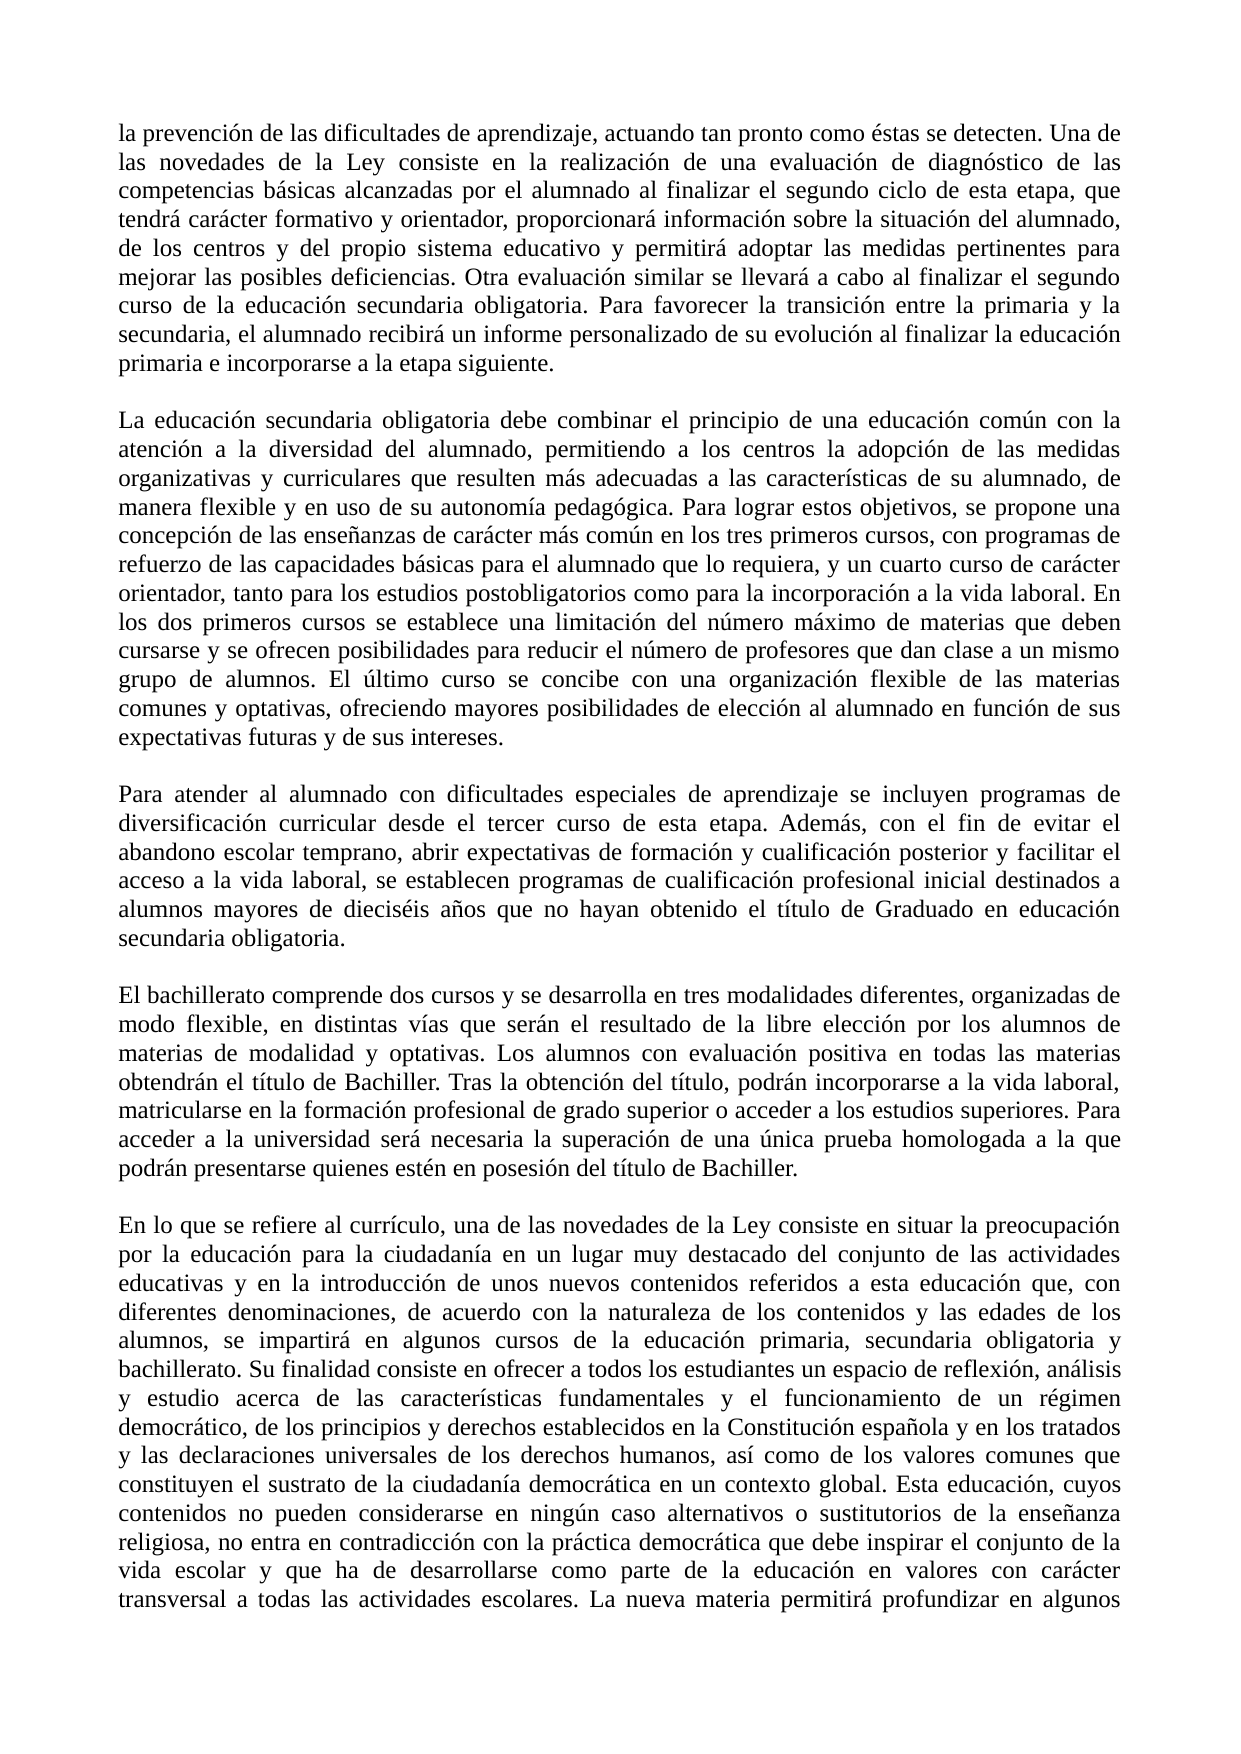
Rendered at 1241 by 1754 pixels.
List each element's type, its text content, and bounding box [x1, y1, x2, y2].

text La educación secundaria obligatoria debe combinar el principio de una educación común con la atención a la diversidad del alumnado, permitiendo a los centros la adopción de las medidas organizativas y curriculares que resulten más adecuadas a las características de su alumnado, de manera flexible y en uso de su autonomía pedagógica. Para lograr estos objetivos, se propone una concepción de las enseñanzas de carácter más común en los tres primeros cursos, con programas de refuerzo de las capacidades básicas para el alumnado que lo requiera, y un cuarto curso de carácter orientador, tanto para los estudios postobligatorios como para la incorporación a la vida laboral. En los dos primeros cursos se establece una limitación del número máximo de materias que deben cursarse y se ofrecen posibilidades para reducir el número de profesores que dan clase a un mismo grupo de alumnos. El último curso se concibe con una organización flexible de las materias comunes y optativas, ofreciendo mayores posibilidades de elección al alumnado en función de sus expectativas futuras y de sus intereses. [118, 406, 1122, 751]
text El bachillerato comprende dos cursos y se desarrolla en tres modalidades diferentes, organizadas de modo flexible, en distintas vías que serán el resultado de la libre elección por los alumnos de materias de modalidad y optativas. Los alumnos con evaluación positiva en todas las materias obtendrán el título de Bachiller. Tras la obtención del título, podrán incorporarse a la vida laboral, matricularse en la formación profesional de grado superior o acceder a los estudios superiores. Para acceder a la universidad será necesaria la superación de una única prueba homologada a la que podrán presentarse quienes estén en posesión del título de Bachiller. [118, 981, 1122, 1182]
text la prevención de las dificultades de aprendizaje, actuando tan pronto como éstas se detecten. Una de las novedades de la Ley consiste en la realización de una evaluación de diagnóstico de las competencias básicas alcanzadas por el alumnado al finalizar el segundo ciclo de esta etapa, que tendrá carácter formativo y orientador, proporcionará información sobre la situación del alumnado, de los centros y del propio sistema educativo y permitirá adoptar las medidas pertinentes para mejorar las posibles deficiencias. Otra evaluación similar se llevará a cabo al finalizar el segundo curso de la educación secundaria obligatoria. Para favorecer la transición entre la primaria y la secundaria, el alumnado recibirá un informe personalizado de su evolución al finalizar la educación primaria e incorporarse a la etapa siguiente. [118, 118, 1122, 377]
text En lo que se refiere al currículo, una de las novedades de la Ley consiste en situar la preocupación por la educación para la ciudadanía en un lugar muy destacado del conjunto de las actividades educativas y en la introducción de unos nuevos contenidos referidos a esta educación que, con diferentes denominaciones, de acuerdo con la naturaleza de los contenidos y las edades de los alumnos, se impartirá en algunos cursos de la educación primaria, secundaria obligatoria y bachillerato. Su finalidad consiste en ofrecer a todos los estudiantes un espacio de reflexión, análisis y estudio acerca de las características fundamentales y el funcionamiento de un régimen democrático, de los principios y derechos establecidos en la Constitución española y en los tratados y las declaraciones universales de los derechos humanos, así como de los valores comunes que constituyen el sustrato de la ciudadanía democrática en un contexto global. Esta educación, cuyos contenidos no pueden considerarse en ningún caso alternativos o sustitutorios de la enseñanza religiosa, no entra en contradicción con la práctica democrática que debe inspirar el conjunto de la vida escolar y que ha de desarrollarse como parte de la educación en valores con carácter transversal a todas las actividades escolares. La nueva materia permitirá profundizar en algunos [118, 1211, 1122, 1613]
text Para atender al alumnado con dificultades especiales de aprendizaje se incluyen programas de diversificación curricular desde el tercer curso de esta etapa. Además, con el fin de evitar el abandono escolar temprano, abrir expectativas de formación y cualificación posterior y facilitar el acceso a la vida laboral, se establecen programas de cualificación profesional inicial destinados a alumnos mayores de dieciséis años que no hayan obtenido el título de Graduado en educación secundaria obligatoria. [118, 779, 1122, 952]
